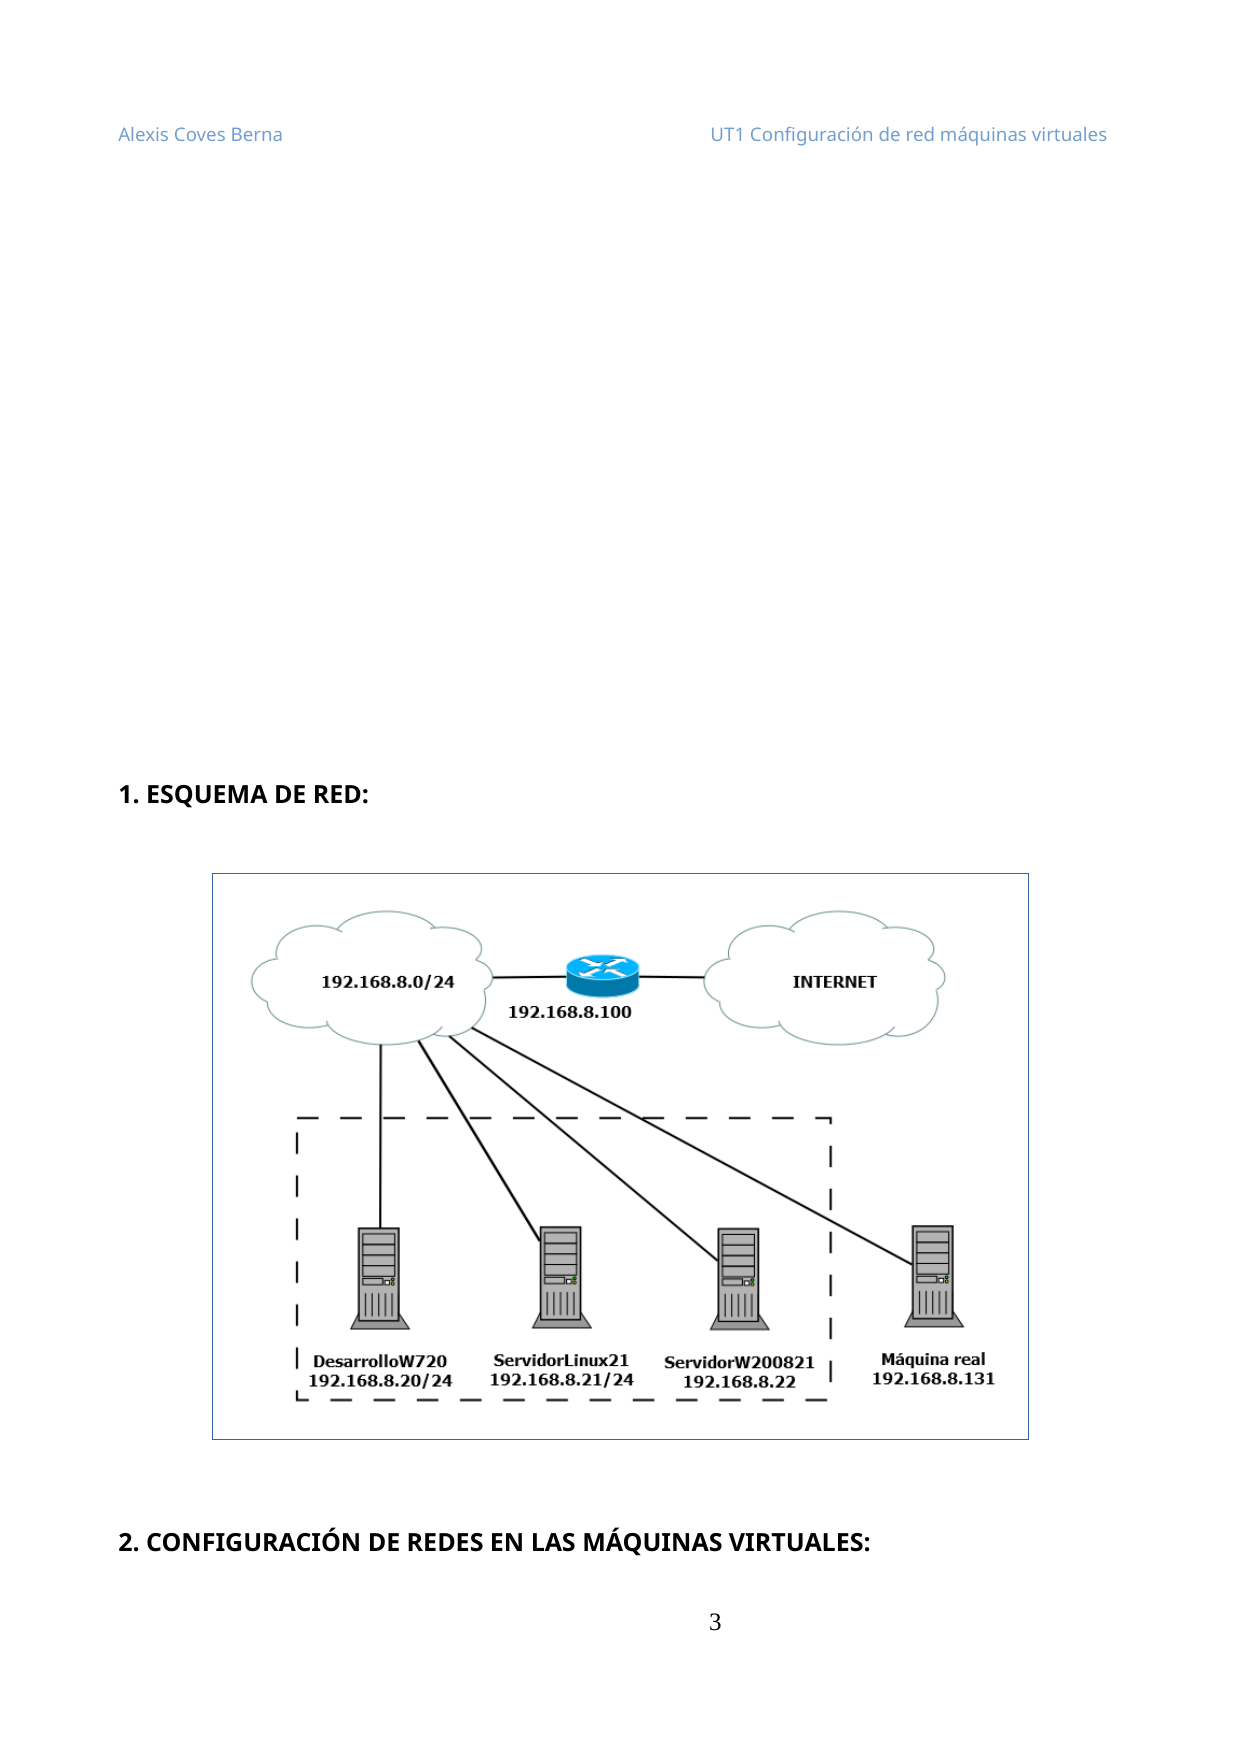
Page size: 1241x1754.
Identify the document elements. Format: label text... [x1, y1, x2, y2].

text 2. CONFIGURACIÓN DE REDES EN LAS MÁQUINAS VIRTUALES: [118, 1506, 1122, 1558]
picture [215, 876, 1026, 1436]
text 1. ESQUEMA DE RED: [118, 758, 1122, 811]
